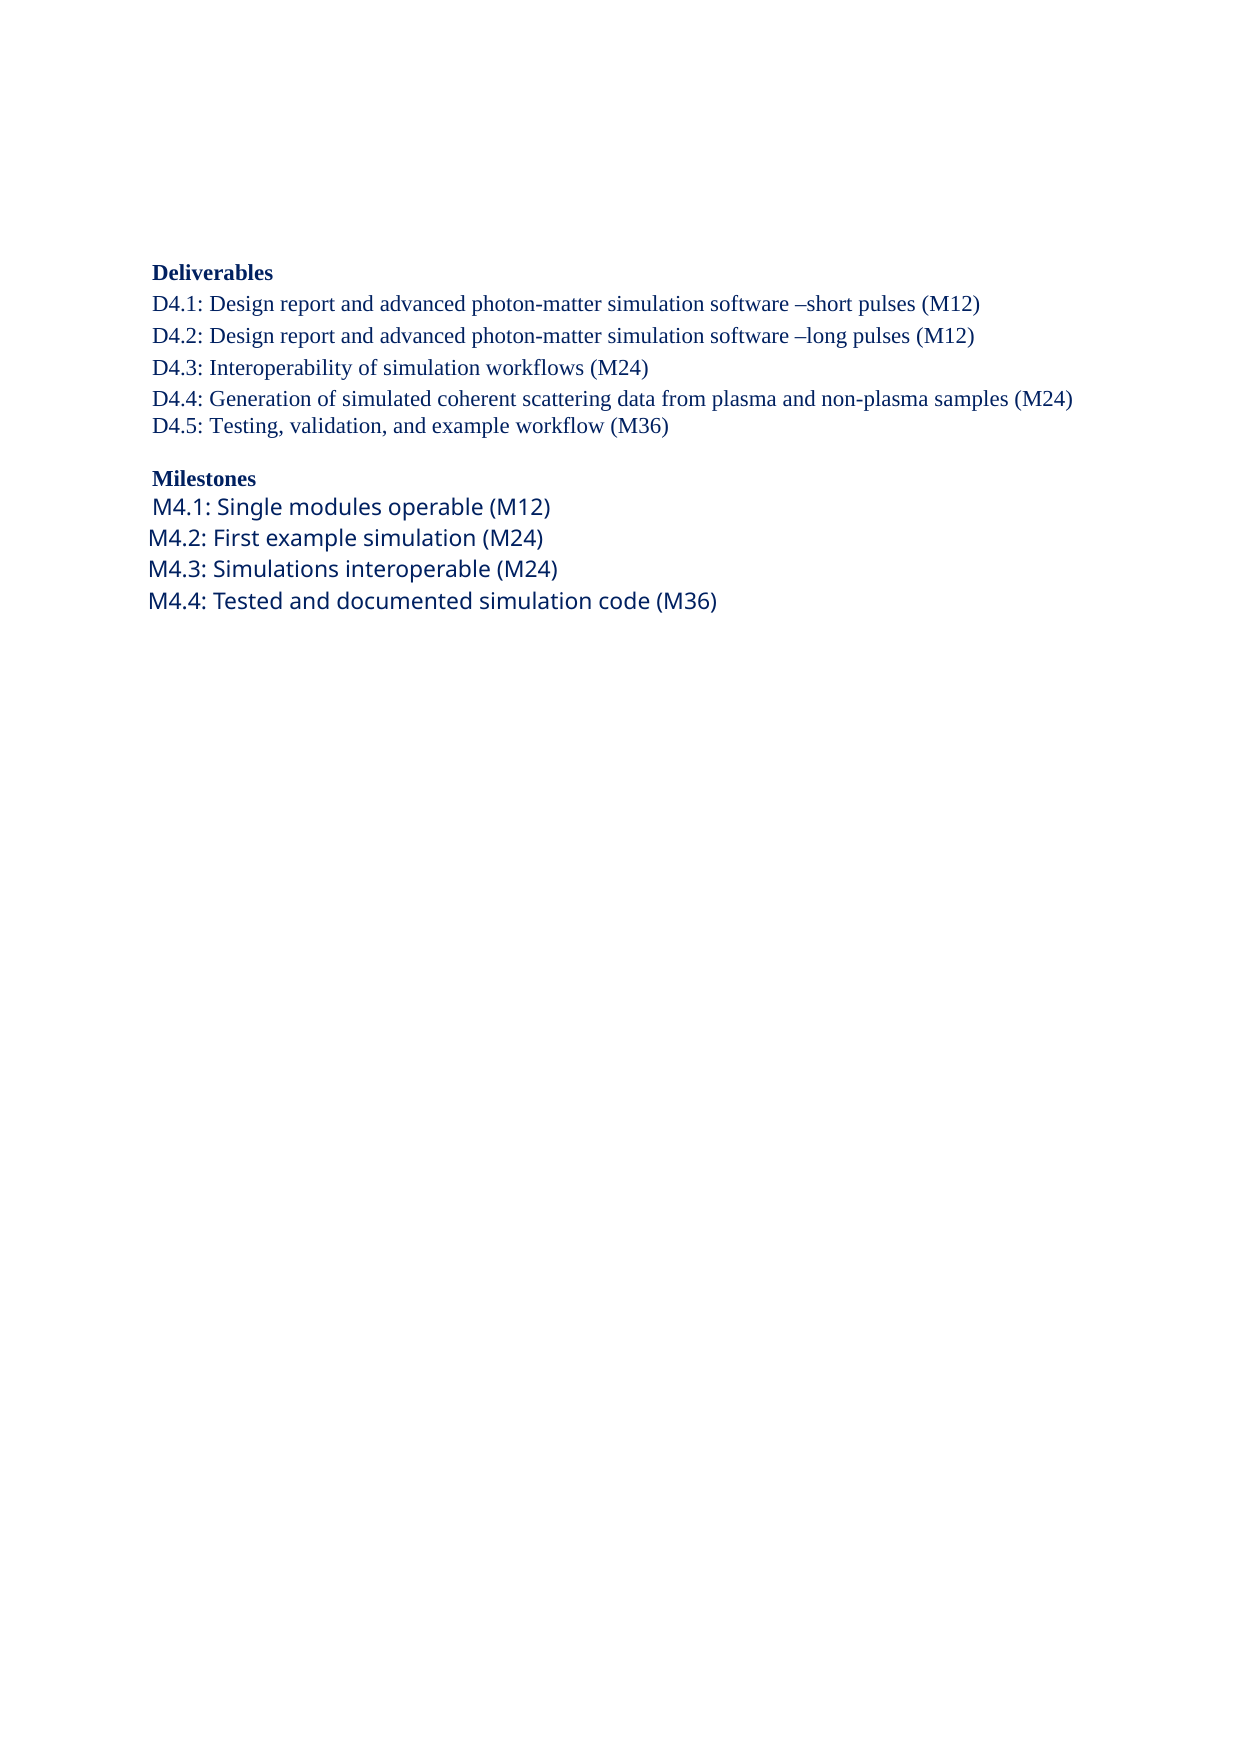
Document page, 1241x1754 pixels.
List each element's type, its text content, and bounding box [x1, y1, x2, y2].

text D4.5: Testing, validation, and example workflow (M36) [152, 412, 1095, 438]
text D4.4: Generation of simulated coherent scattering data from plasma and non-plasma samples (M24) [152, 386, 1086, 412]
text M4.3: Simulations interoperable (M24) [148, 553, 1095, 585]
text M4.4: Tested and documented simulation code (M36) [148, 585, 1093, 616]
text Milestones [152, 464, 1095, 491]
text M4.2: First example simulation (M24) [148, 522, 1095, 553]
text M4.1: Single modules operable (M12) [152, 491, 1095, 522]
text D4.1: Design report and advanced photon-matter simulation software –short pulses (M12) D4.2: Design report and advanced photon-matter simulation software –long pulses (M12) D4.3: Interoperability of simulation workflows (M24) [152, 291, 996, 380]
text Deliverables [152, 261, 1095, 284]
